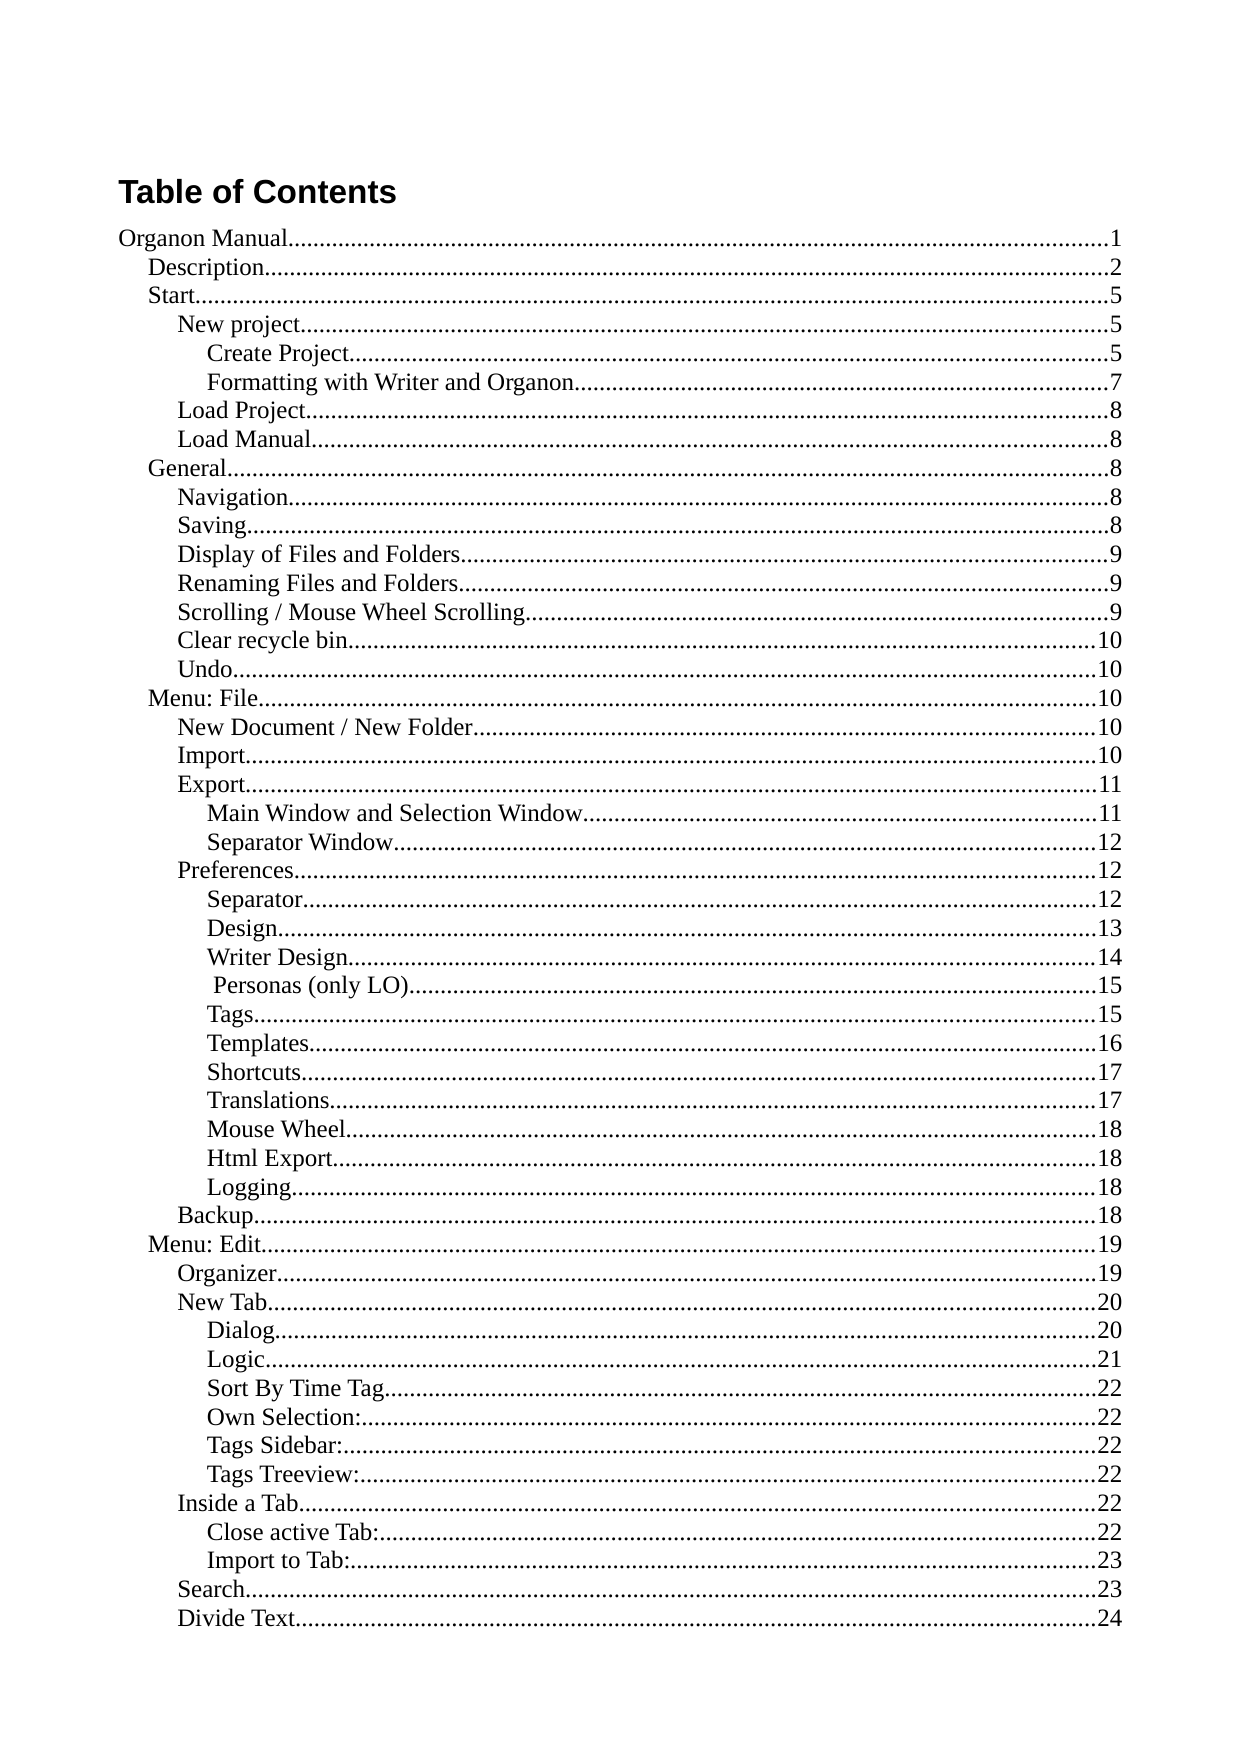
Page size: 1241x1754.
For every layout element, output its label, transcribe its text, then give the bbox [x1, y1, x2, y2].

text Separator Window 12 [207, 827, 1122, 855]
text Renaming Files and Folders 9 [177, 568, 1122, 597]
text Html Export 18 [207, 1143, 1122, 1172]
text Tags 15 [207, 999, 1122, 1028]
text Backup 18 [177, 1200, 1122, 1229]
text Logic 21 [207, 1344, 1122, 1373]
text Load Project 8 [177, 395, 1122, 424]
text Personas (only LO) 15 [207, 970, 1122, 999]
text Load Manual 8 [177, 424, 1122, 453]
text Scrolling / Mouse Wheel Scrolling 9 [177, 597, 1122, 625]
text Create Project 5 [207, 338, 1122, 367]
text Tags Treeview: 22 [207, 1459, 1122, 1488]
text Import 10 [177, 740, 1122, 769]
text Divide Text 24 [177, 1603, 1122, 1632]
subtitle Table of Contents [118, 172, 1122, 210]
text Export 11 [177, 769, 1122, 798]
text Own Selection: 22 [207, 1402, 1122, 1430]
text Menu: Edit 19 [148, 1229, 1122, 1258]
text Separator 12 [207, 884, 1122, 913]
text Saving 8 [177, 510, 1122, 539]
text Menu: File 10 [148, 683, 1122, 712]
text Design 13 [207, 913, 1122, 942]
text New project 5 [177, 309, 1122, 338]
text Sort By Time Tag 22 [207, 1373, 1122, 1402]
text Undo 10 [177, 654, 1122, 683]
text Organon Manual 1 [118, 223, 1122, 252]
text Search 23 [177, 1574, 1122, 1603]
text Main Window and Selection Window 11 [207, 798, 1122, 827]
text Description 2 [148, 252, 1122, 280]
text Shortcuts 17 [207, 1057, 1122, 1085]
text General 8 [148, 453, 1122, 482]
text Start 5 [148, 280, 1122, 309]
text Formatting with Writer and Organon 7 [207, 367, 1122, 395]
text New Tab 20 [177, 1287, 1122, 1315]
text Inside a Tab 22 [177, 1488, 1122, 1517]
text Organizer 19 [177, 1258, 1122, 1287]
text Templates 16 [207, 1028, 1122, 1057]
text Close active Tab: 22 [207, 1517, 1122, 1545]
text Mouse Wheel 18 [207, 1114, 1122, 1143]
text Display of Files and Folders 9 [177, 539, 1122, 568]
text Navigation 8 [177, 482, 1122, 510]
text New Document / New Folder 10 [177, 712, 1122, 740]
text Writer Design 14 [207, 942, 1122, 970]
text Logging 18 [207, 1172, 1122, 1200]
text Dialog 20 [207, 1315, 1122, 1344]
text Clear recycle bin 10 [177, 625, 1122, 654]
text Preferences 12 [177, 855, 1122, 884]
text Import to Tab: 23 [207, 1545, 1122, 1574]
text Translations 17 [207, 1085, 1122, 1114]
text Tags Sidebar: 22 [207, 1430, 1122, 1459]
